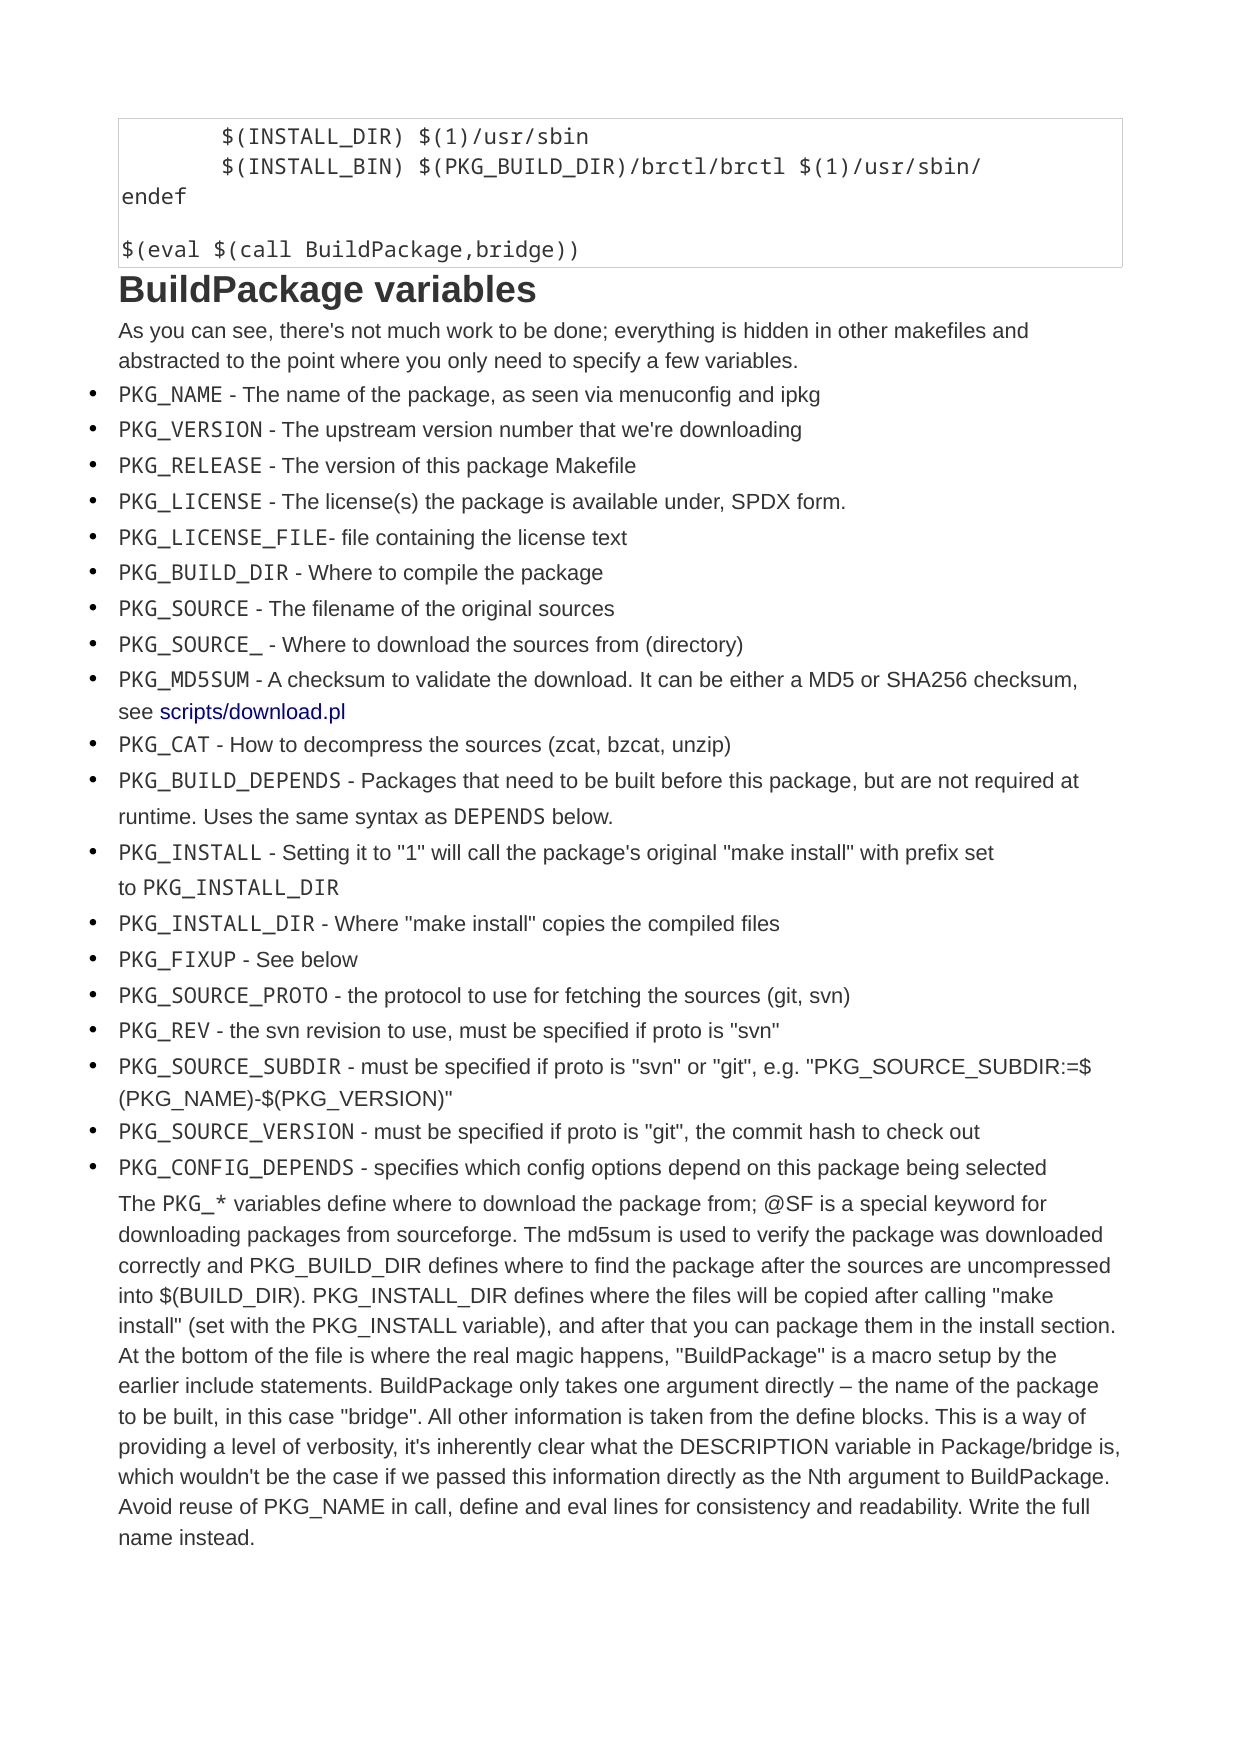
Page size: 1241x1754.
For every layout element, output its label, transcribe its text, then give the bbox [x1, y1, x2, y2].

list PKG_INSTALL - Setting it to "1" will call the package's original "make install" with prefix set to PKG_INSTALL_DIR [118, 837, 1122, 902]
list PKG_NAME - The name of the package, as seen via menuconfig and ipkg [118, 379, 1122, 408]
list PKG_CONFIG_DEPENDS - specifies which config options depend on this package being selected [118, 1152, 1122, 1182]
list PKG_INSTALL_DIR - Where "make install" copies the compiled files [118, 908, 1122, 938]
text At the bottom of the file is where the real magic happens, "BuildPackage" is a macro setup by the earlier include statements. BuildPackage only takes one argument directly – the name of the package to be built, in this case "bridge". All other information is taken from the define blocks. This is a way of providing a level of verbosity, it's inherently clear what the DESCRIPTION variable in Package/bridge is, which wouldn't be the case if we passed this information directly as the Nth argument to BuildPackage. [118, 1343, 1122, 1489]
list PKG_FIXUP - See below [118, 944, 1122, 974]
list PKG_SOURCE - The filename of the original sources [118, 593, 1122, 623]
list PKG_MD5SUM - A checksum to validate the download. It can be either a MD5 or SHA256 checksum, see scripts/download.pl [118, 664, 1122, 724]
list PKG_BUILD_DEPENDS - Packages that need to be built before this package, but are not required at runtime. Uses the same syntax as DEPENDS below. [118, 765, 1122, 831]
list PKG_LICENSE_FILE- file containing the license text [118, 522, 1122, 551]
list PKG_SOURCE_PROTO - the protocol to use for fetching the sources (git, svn) [118, 979, 1122, 1009]
list PKG_SOURCE_ - Where to download the sources from (directory) [118, 629, 1122, 658]
text endef [119, 178, 1122, 211]
text Avoid reuse of PKG_NAME in call, define and eval lines for consistency and readability. Write the full name instead. [118, 1494, 1122, 1549]
list PKG_BUILD_DIR - Where to compile the package [118, 557, 1122, 587]
list PKG_VERSION - The upstream version number that we're downloading [118, 414, 1122, 444]
text As you can see, there's not much work to be done; everything is hidden in other makefiles and abstracted to the point where you only need to specify a few variables. [118, 318, 1122, 374]
list PKG_LICENSE - The license(s) the package is available under, SPDX form. [118, 486, 1122, 516]
list PKG_SOURCE_SUBDIR - must be specified if proto is "svn" or "git", e.g. "PKG_SOURCE_SUBDIR:=$(PKG_NAME)-$(PKG_VERSION)" [118, 1051, 1122, 1111]
text $(INSTALL_DIR) $(1)/usr/sbin [119, 119, 1122, 148]
list PKG_RELEASE - The version of this package Makefile [118, 450, 1122, 480]
list PKG_SOURCE_VERSION - must be specified if proto is "git", the commit hash to check out [118, 1116, 1122, 1146]
text $(INSTALL_BIN) $(PKG_BUILD_DIR)/brctl/brctl $(1)/usr/sbin/ [119, 148, 1122, 178]
text The PKG_* variables define where to download the package from; @SF is a special keyword for downloading packages from sourceforge. The md5sum is used to verify the package was downloaded correctly and PKG_BUILD_DIR defines where to find the package after the sources are uncompressed into $(BUILD_DIR). PKG_INSTALL_DIR defines where the files will be copied after calling "make install" (set with the PKG_INSTALL variable), and after that you can package them in the install section. [118, 1187, 1122, 1338]
list PKG_REV - the svn revision to use, must be specified if proto is "svn" [118, 1015, 1122, 1045]
list PKG_CAT - How to decompress the sources (zcat, bzcat, unzip) [118, 729, 1122, 759]
text $(eval $(call BuildPackage,bridge)) [119, 231, 1122, 267]
subtitle BuildPackage variables [118, 268, 1122, 310]
